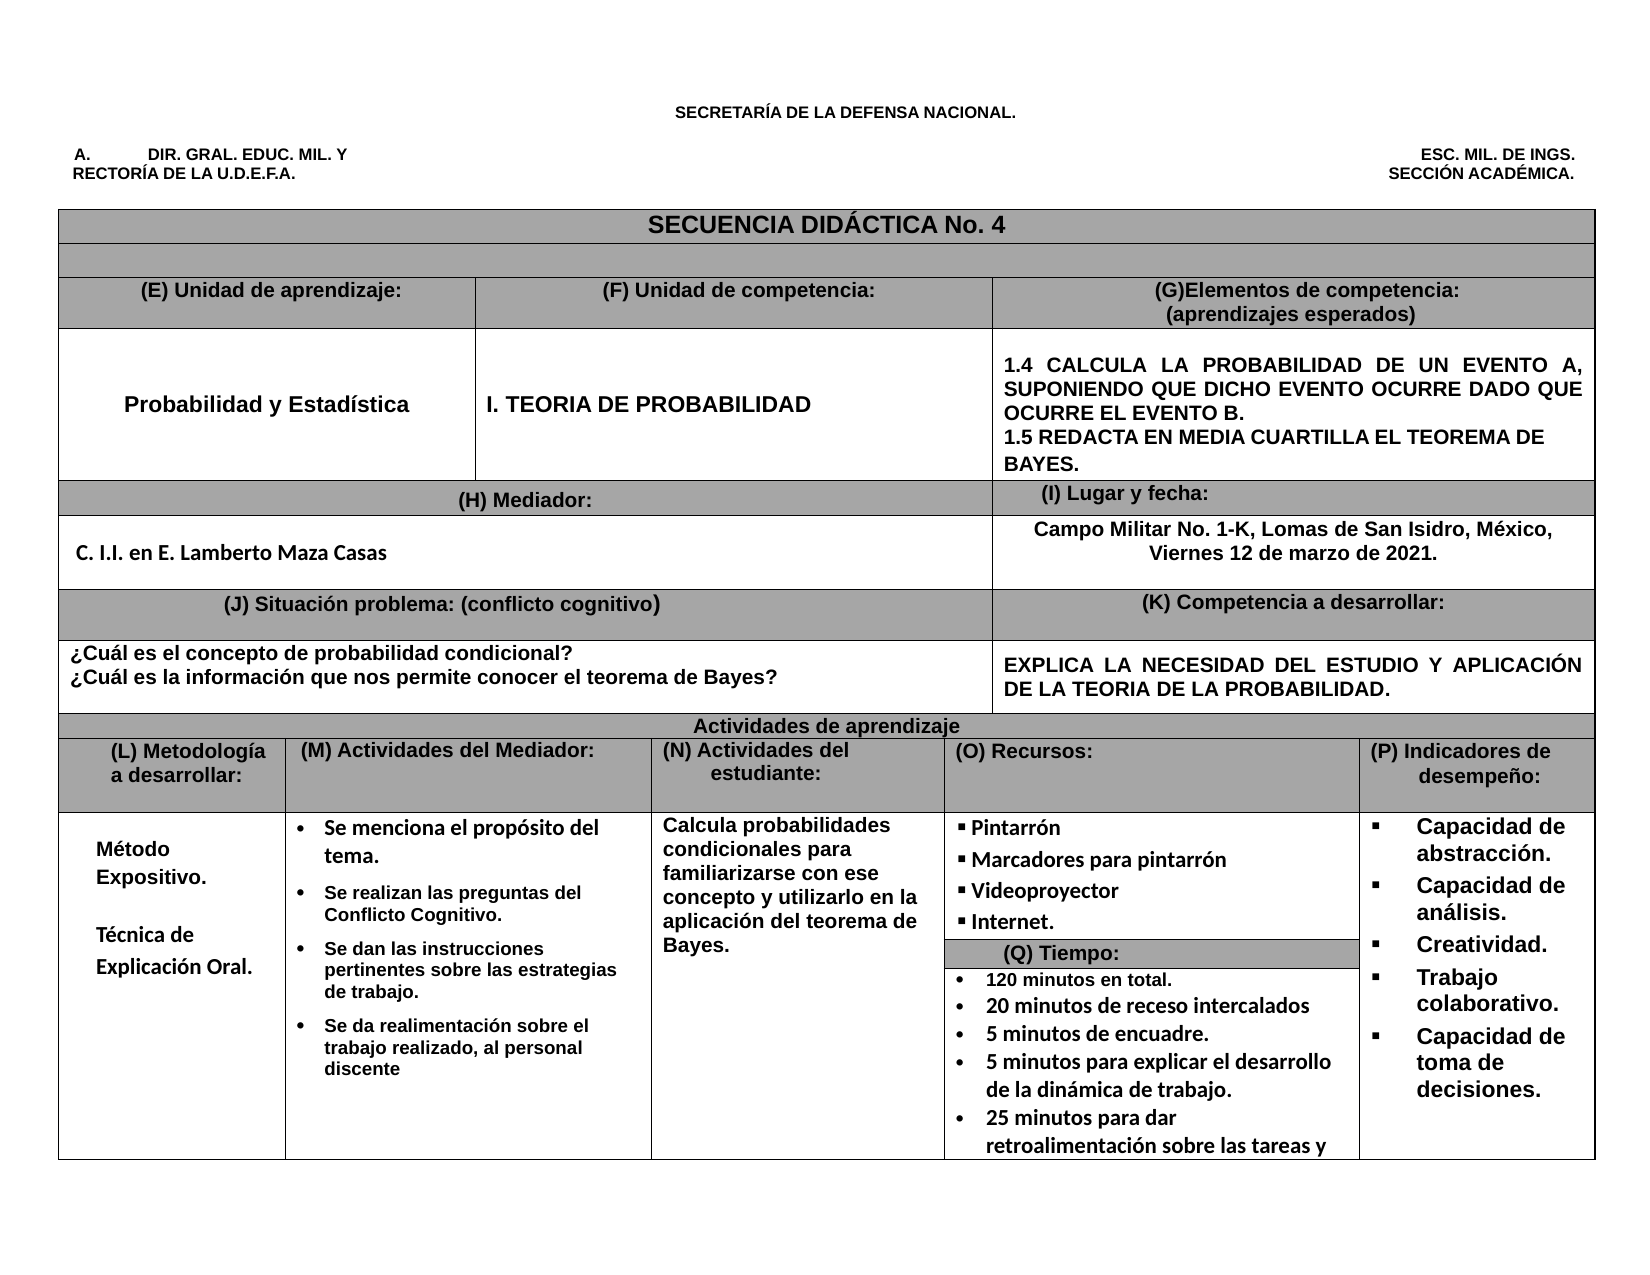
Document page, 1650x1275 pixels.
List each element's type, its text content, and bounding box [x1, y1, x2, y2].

table_cell (L) Metodología a desarrollar: [59, 739, 285, 812]
table_cell (N) Actividades del estudiante: [652, 739, 944, 812]
table_cell 120 minutos en total. 20 minutos de receso intercalados 5 minutos de encuadre. 5 minutos para explicar el desarrollo de la dinámica de trabajo. 25 minutos para dar retroalimentación sobre las tareas y [945, 969, 1359, 1159]
table_cell (Q) Tiempo: [945, 940, 1359, 968]
table_cell (K) Competencia a desarrollar: [993, 590, 1594, 640]
text RECTORÍA DE LA U.D.E.F.A. SECCIÓN ACADÉMICA. [72, 164, 1580, 183]
table_cell Pintarrón Marcadores para pintarrón Videoproyector Internet. [945, 813, 1359, 939]
table_cell Calcula probabilidades condicionales para familiarizarse con ese concepto y utilizarlo en la aplicación del teorema de Bayes. [652, 813, 944, 1159]
table_cell I. TEORIA DE PROBABILIDAD [476, 329, 992, 480]
table_cell (F) Unidad de competencia: [476, 278, 992, 328]
table_cell (G)Elementos de competencia: (aprendizajes esperados) [993, 278, 1594, 328]
list DIR. GRAL. EDUC. MIL. Y ESC. MIL. DE INGS. [74, 145, 1580, 164]
table_cell (P) Indicadores de desempeño: [1360, 739, 1594, 812]
table_header SECUENCIA DIDÁCTICA No. 4 [59, 210, 1594, 243]
table_cell C. I.I. en E. Lamberto Maza Casas [59, 516, 992, 589]
table_cell EXPLICA LA NECESIDAD DEL ESTUDIO Y APLICACIÓN DE LA TEORIA DE LA PROBABILIDAD. [993, 641, 1594, 713]
text SECRETARÍA DE LA DEFENSA NACIONAL. [111, 103, 1580, 122]
table_cell (M) Actividades del Mediador: [286, 739, 651, 812]
table_cell Capacidad de abstracción. Capacidad de análisis. Creatividad. Trabajo colaborativo. Capacidad de toma de decisiones. [1360, 813, 1594, 1159]
table_cell Método Expositivo. Técnica de Explicación Oral. [59, 813, 285, 1159]
table_cell (E) Unidad de aprendizaje: [59, 278, 475, 328]
table_cell Campo Militar No. 1-K, Lomas de San Isidro, México, Viernes 12 de marzo de 2021. [993, 516, 1594, 589]
table_cell (J) Situación problema: (conflicto cognitivo) [59, 590, 992, 640]
table_cell 1.4 CALCULA LA PROBABILIDAD DE UN EVENTO A, SUPONIENDO QUE DICHO EVENTO OCURRE DADO QUE OCURRE EL EVENTO B. 1.5 REDACTA EN MEDIA CUARTILLA EL TEOREMA DE BAYES. [993, 329, 1594, 480]
table_cell ¿Cuál es el concepto de probabilidad condicional? ¿Cuál es la información que nos permite conocer el teorema de Bayes? [59, 641, 992, 713]
table_cell (I) Lugar y fecha: [993, 481, 1594, 515]
table_cell (O) Recursos: [945, 739, 1359, 812]
table_cell Probabilidad y Estadística [59, 329, 475, 480]
table_cell (H) Mediador: [59, 481, 992, 515]
table_cell Se menciona el propósito del tema. Se realizan las preguntas del Conflicto Cognitivo. Se dan las instrucciones pertinentes sobre las estrategias de trabajo. Se da realimentación sobre el trabajo realizado, al personal discente [286, 813, 651, 1159]
table_cell [59, 244, 1594, 277]
table_cell Actividades de aprendizaje [59, 714, 1594, 738]
